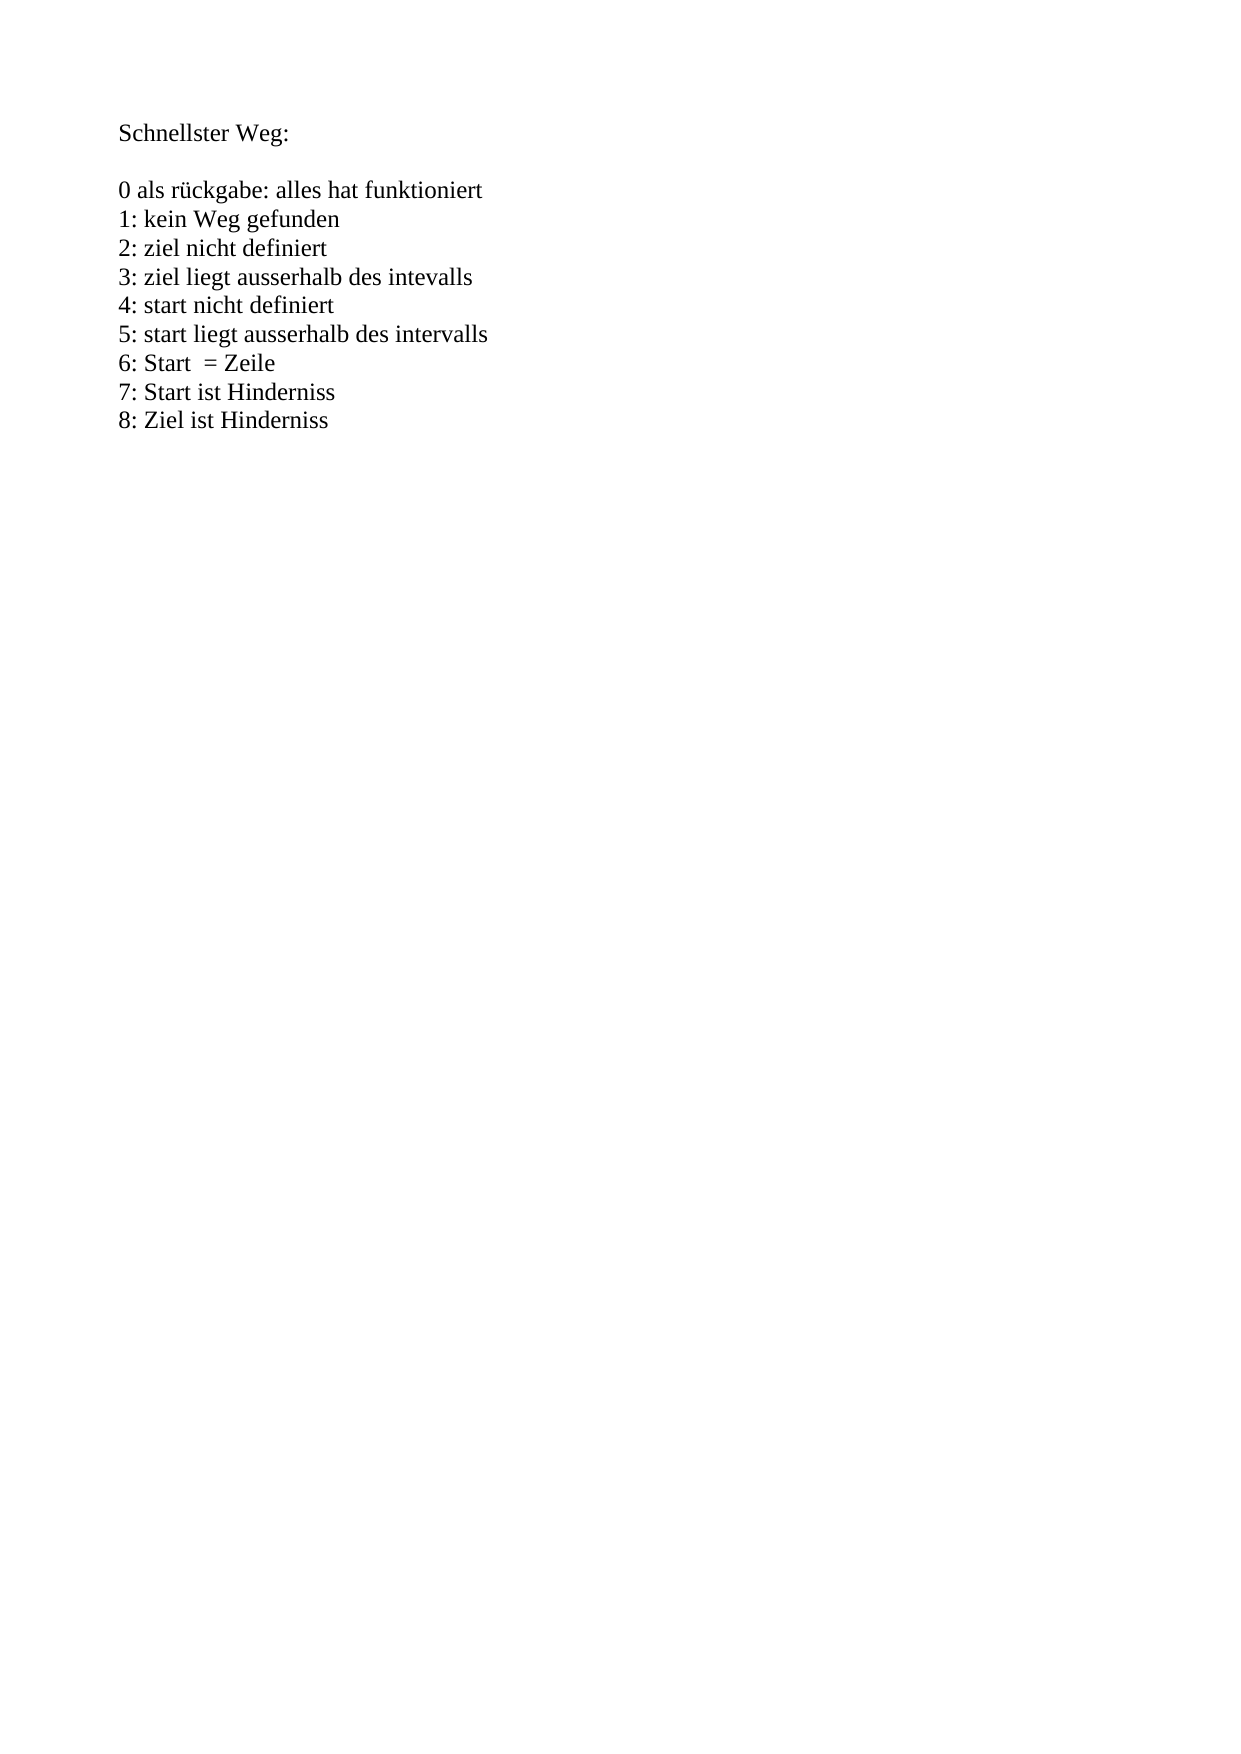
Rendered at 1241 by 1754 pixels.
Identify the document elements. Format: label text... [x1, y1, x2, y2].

text 2: ziel nicht definiert [118, 233, 1122, 262]
text 0 als rückgabe: alles hat funktioniert [118, 176, 1122, 204]
text 6: Start = Zeile [118, 348, 1122, 377]
text 1: kein Weg gefunden [118, 204, 1122, 233]
text 3: ziel liegt ausserhalb des intevalls [118, 262, 1122, 291]
text 4: start nicht definiert [118, 291, 1122, 319]
text Schnellster Weg: [118, 118, 1122, 147]
text 5: start liegt ausserhalb des intervalls [118, 319, 1122, 348]
text 8: Ziel ist Hinderniss [118, 406, 1122, 434]
text 7: Start ist Hinderniss [118, 377, 1122, 406]
